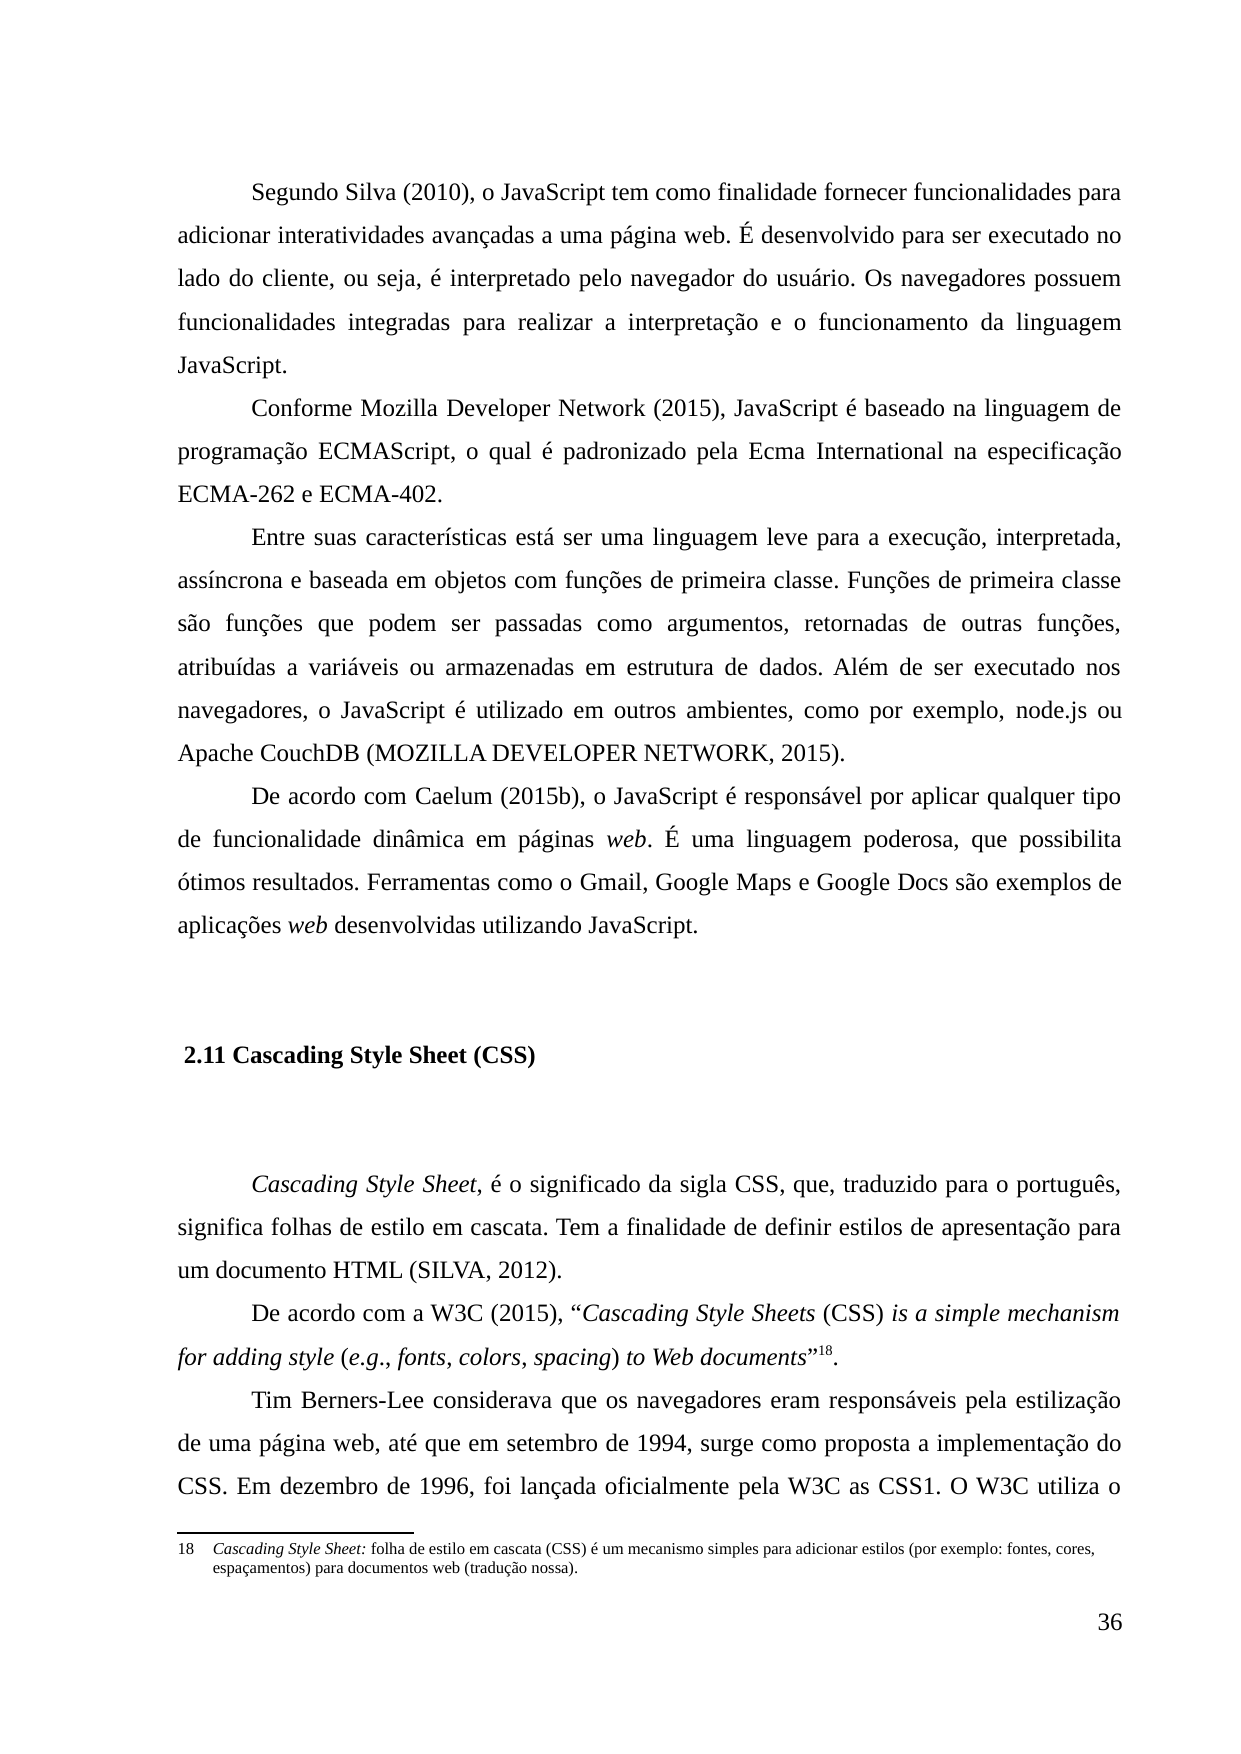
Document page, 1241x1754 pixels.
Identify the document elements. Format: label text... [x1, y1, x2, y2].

text Segundo Silva (2010), o JavaScript tem como finalidade fornecer funcionalidades para adicionar interatividades avançadas a uma página web. É desenvolvido para ser executado no lado do cliente, ou seja, é interpretado pelo navegador do usuário. Os navegadores possuem funcionalidades integradas para realizar a interpretação e o funcionamento da linguagem JavaScript. [177, 177, 1122, 378]
subtitle Cascading Style Sheet (CSS) [177, 1040, 1122, 1068]
text Conforme Mozilla Developer Network (2015), JavaScript é baseado na linguagem de programação ECMAScript, o qual é padronizado pela Ecma International na especificação ECMA-262 e ECMA-402. [177, 393, 1122, 508]
text De acordo com Caelum (2015b), o JavaScript é responsável por aplicar qualquer tipo de funcionalidade dinâmica em páginas web. É uma linguagem poderosa, que possibilita ótimos resultados. Ferramentas como o Gmail, Google Maps e Google Docs são exemplos de aplicações web desenvolvidas utilizando JavaScript. [177, 781, 1122, 939]
text Cascading Style Sheet: folha de estilo em cascata (CSS) é um mecanismo simples para adicionar estilos (por exemplo: fontes, cores, espaçamentos) para documentos web (tradução nossa). [177, 1539, 1122, 1577]
text Entre suas características está ser uma linguagem leve para a execução, interpretada, assíncrona e baseada em objetos com funções de primeira classe. Funções de primeira classe são funções que podem ser passadas como argumentos, retornadas de outras funções, atribuídas a variáveis ou armazenadas em estrutura de dados. Além de ser executado nos navegadores, o JavaScript é utilizado em outros ambientes, como por exemplo, node.js ou Apache CouchDB (MOZILLA DEVELOPER NETWORK, 2015). [177, 522, 1122, 767]
text Tim Berners-Lee considerava que os navegadores eram responsáveis pela estilização de uma página web, até que em setembro de 1994, surge como proposta a implementação do CSS. Em dezembro de 1996, foi lançada oficialmente pela W3C as CSS1. O W3C utiliza o [177, 1385, 1122, 1500]
text De acordo com a W3C (2015), “Cascading Style Sheets (CSS) is a simple mechanism for adding style (e.g., fonts, colors, spacing) to Web documents”. [177, 1298, 1122, 1370]
text Cascading Style Sheet, é o significado da sigla CSS, que, traduzido para o português, significa folhas de estilo em cascata. Tem a finalidade de definir estilos de apresentação para um documento HTML (SILVA, 2012). [177, 1169, 1122, 1284]
